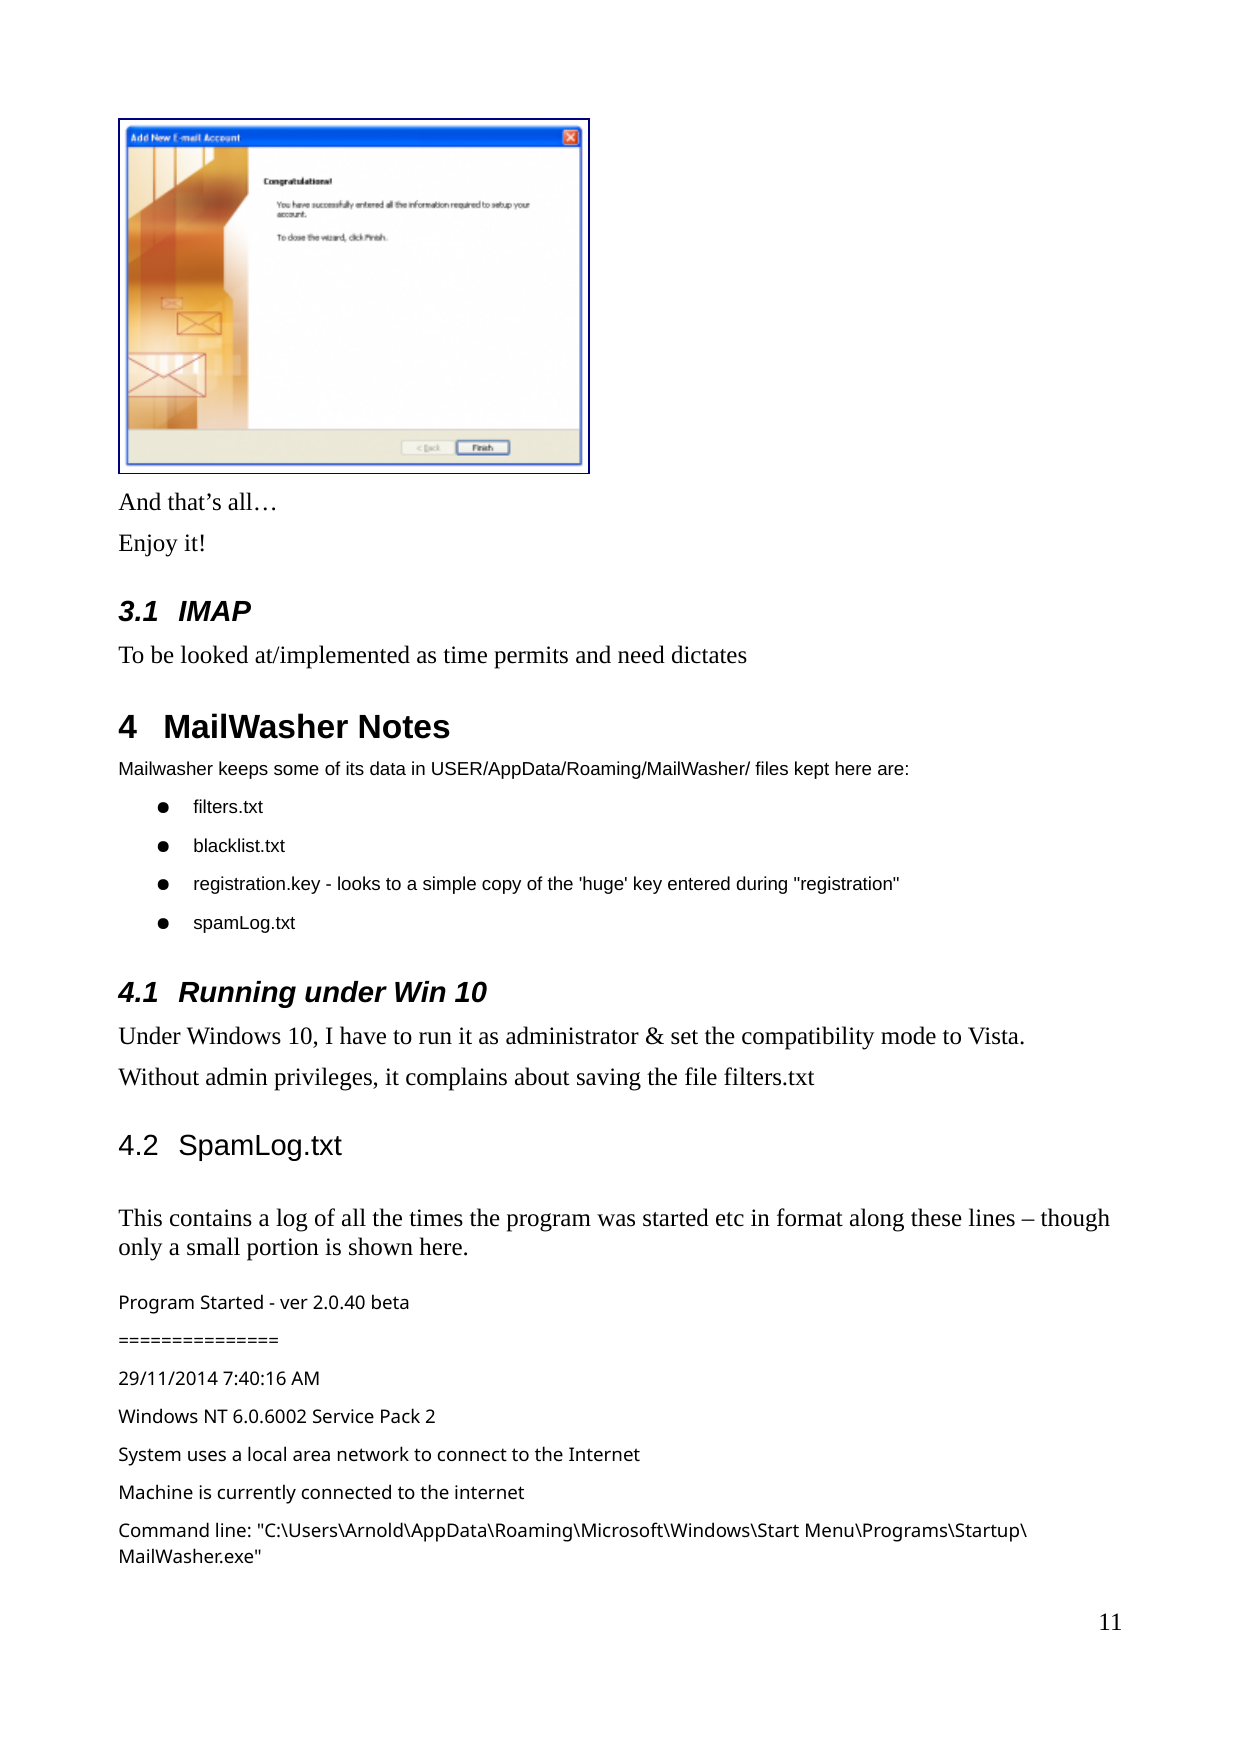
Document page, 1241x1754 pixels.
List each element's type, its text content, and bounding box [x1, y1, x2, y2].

text Windows NT 6.0.6002 Service Pack 2 [118, 1403, 1122, 1429]
list registration.key - looks to a simple copy of the 'huge' key entered during "registration" [156, 873, 1122, 895]
text And that’s all… [118, 487, 1122, 516]
text System uses a local area network to connect to the Internet [118, 1442, 1122, 1467]
text Machine is currently connected to the internet [118, 1479, 1122, 1505]
text Mailwasher keeps some of its data in USER/AppData/Roaming/MailWasher/ files kept here are: [118, 758, 1122, 779]
subtitle MailWasher Notes [118, 707, 1122, 745]
subtitle Running under Win 10 [118, 975, 1122, 1008]
text =============== [118, 1327, 1122, 1353]
text 29/11/2014 7:40:16 AM [118, 1366, 1122, 1391]
text Without admin privileges, it complains about saving the file filters.txt [118, 1062, 1122, 1091]
text Command line: "C:\Users\Arnold\AppData\Roaming\Microsoft\Windows\Start Menu\Programs\Startup\MailWasher.exe" [118, 1518, 1122, 1569]
list filters.txt [156, 796, 1122, 818]
subtitle IMAP [118, 594, 1122, 628]
list spamLog.txt [156, 911, 1122, 933]
text This contains a log of all the times the program was started etc in format along these lines – though only a small portion is shown here. Program Started - ver 2.0.40 beta [118, 1174, 1122, 1315]
list blacklist.txt [156, 834, 1122, 856]
text Enjoy it! [118, 528, 1122, 557]
subtitle SpamLog.txt [118, 1128, 1122, 1162]
text To be looked at/implemented as time permits and need dictates [118, 640, 1122, 669]
text Under Windows 10, I have to run it as administrator & set the compatibility mode to Vista. [118, 1021, 1122, 1050]
picture [120, 120, 588, 473]
